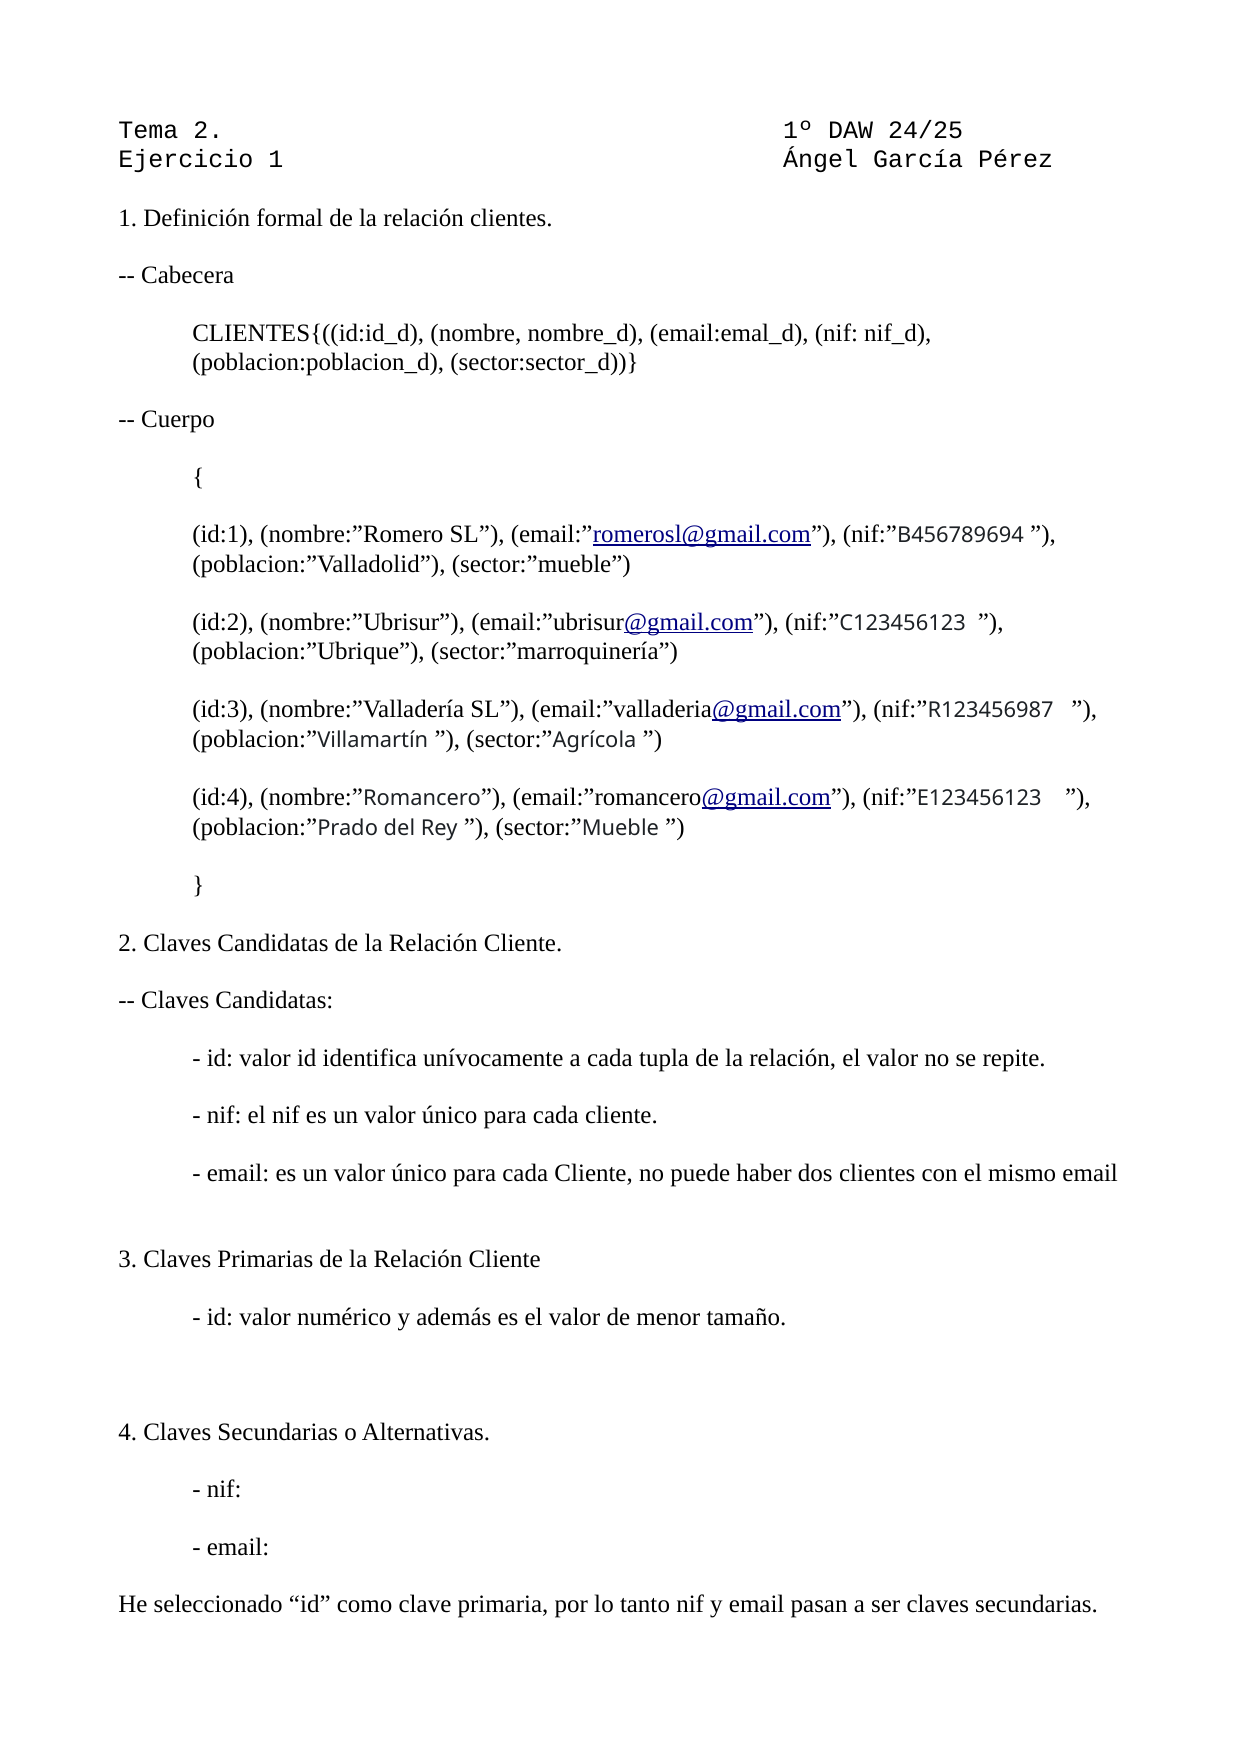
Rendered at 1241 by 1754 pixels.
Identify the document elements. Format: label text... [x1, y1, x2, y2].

text 2. Claves Candidatas de la Relación Cliente. [118, 928, 1122, 957]
text 3. Claves Primarias de la Relación Cliente [118, 1244, 1122, 1273]
text Tema 2. 1º DAW 24/25 [118, 118, 1122, 146]
text -- Claves Candidatas: [118, 986, 1122, 1014]
text { [118, 462, 1122, 491]
text Ejercicio 1 Ángel García Pérez [118, 146, 1122, 175]
text CLIENTES{((id:id_d), (nombre, nombre_d), (email:emal_d), (nif: nif_d), (poblacion:poblacion_d), (sector:sector_d))} [118, 318, 1122, 376]
text - email: es un valor único para cada Cliente, no puede haber dos clientes con el mismo email [118, 1158, 1122, 1187]
text - nif: el nif es un valor único para cada cliente. [118, 1101, 1122, 1129]
text } [118, 871, 1122, 899]
text -- Cuerpo [118, 404, 1122, 433]
text (id:3), (nombre:”Valladería SL”), (email:”valladeria@gmail.com”), (nif:”R123456987 ”), (poblacion:”Villamartín ”), (sector:”Agrícola ”) [118, 694, 1122, 753]
text - id: valor id identifica unívocamente a cada tupla de la relación, el valor no se repite. [118, 1043, 1122, 1072]
text - id: valor numérico y además es el valor de menor tamaño. [118, 1302, 1122, 1331]
text (id:1), (nombre:”Romero SL”), (email:”romerosl@gmail.com”), (nif:”B456789694 ”), (poblacion:”Valladolid”), (sector:”mueble”) [118, 519, 1122, 578]
text -- Cabecera [118, 261, 1122, 289]
text 1. Definición formal de la relación clientes. [118, 203, 1122, 232]
text He seleccionado “id” como clave primaria, por lo tanto nif y email pasan a ser claves secundarias. [118, 1589, 1122, 1618]
text (id:4), (nombre:”Romancero”), (email:”romancero@gmail.com”), (nif:”E123456123 ”), (poblacion:”Prado del Rey ”), (sector:”Mueble ”) [118, 782, 1122, 842]
text - email: [118, 1532, 1122, 1561]
text (id:2), (nombre:”Ubrisur”), (email:”ubrisur@gmail.com”), (nif:”C123456123 ”), (poblacion:”Ubrique”), (sector:”marroquinería”) [118, 607, 1122, 665]
text - nif: [118, 1474, 1122, 1503]
text 4. Claves Secundarias o Alternativas. [118, 1417, 1122, 1446]
